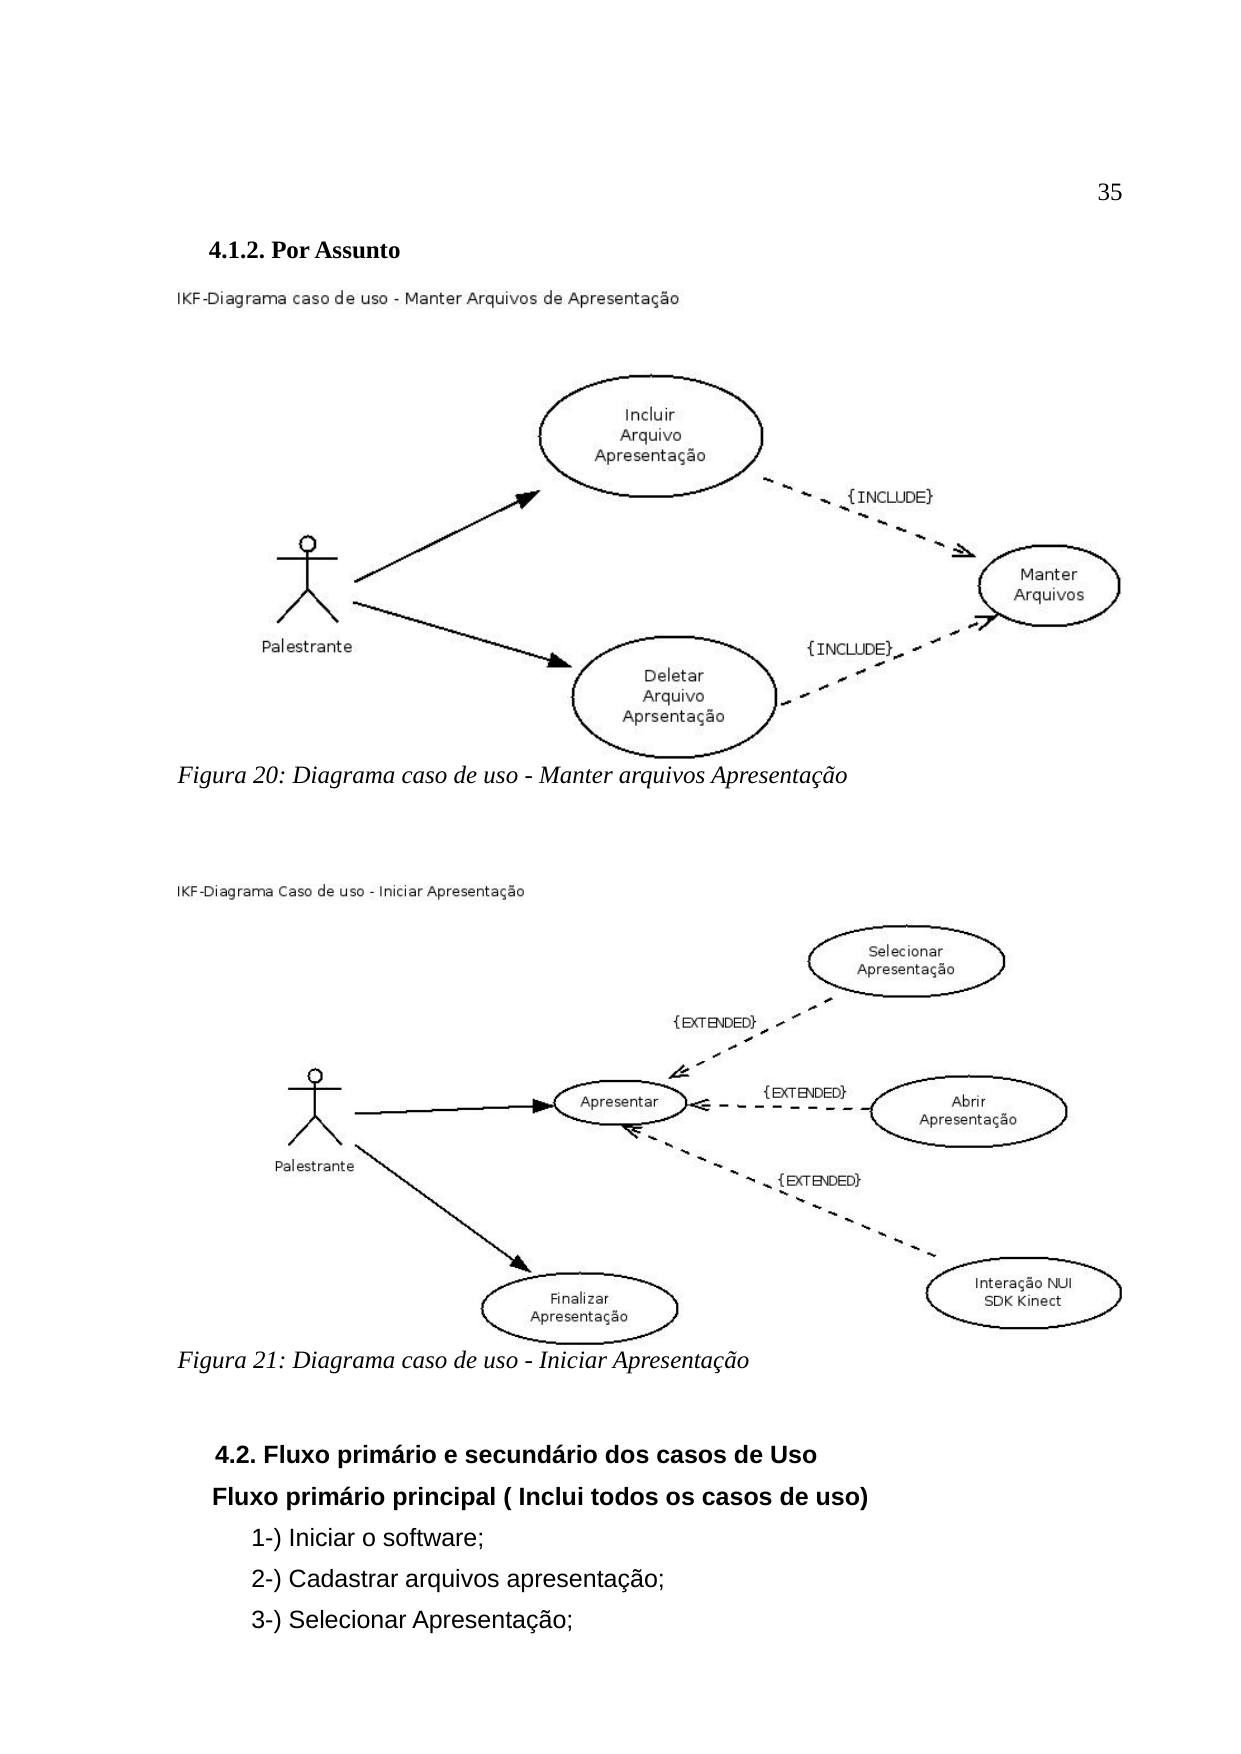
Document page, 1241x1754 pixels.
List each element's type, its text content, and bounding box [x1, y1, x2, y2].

text Figura 20: Diagrama caso de uso - Manter arquivos Apresentação [177, 760, 1122, 788]
text Fluxo primário principal ( Inclui todos os casos de uso) [177, 1482, 1122, 1510]
subtitle 4.1.2. Por Assunto [177, 235, 1122, 264]
picture [177, 289, 1123, 760]
text 3-) Selecionar Apresentação; [177, 1605, 1122, 1634]
text Figura 21: Diagrama caso de uso - Iniciar Apresentação [177, 1346, 1122, 1374]
picture [177, 883, 1123, 1346]
subtitle 4.2. Fluxo primário e secundário dos casos de Uso [215, 1440, 1122, 1469]
text 1-) Iniciar o software; [177, 1523, 1122, 1552]
text 2-) Cadastrar arquivos apresentação; [177, 1564, 1122, 1593]
